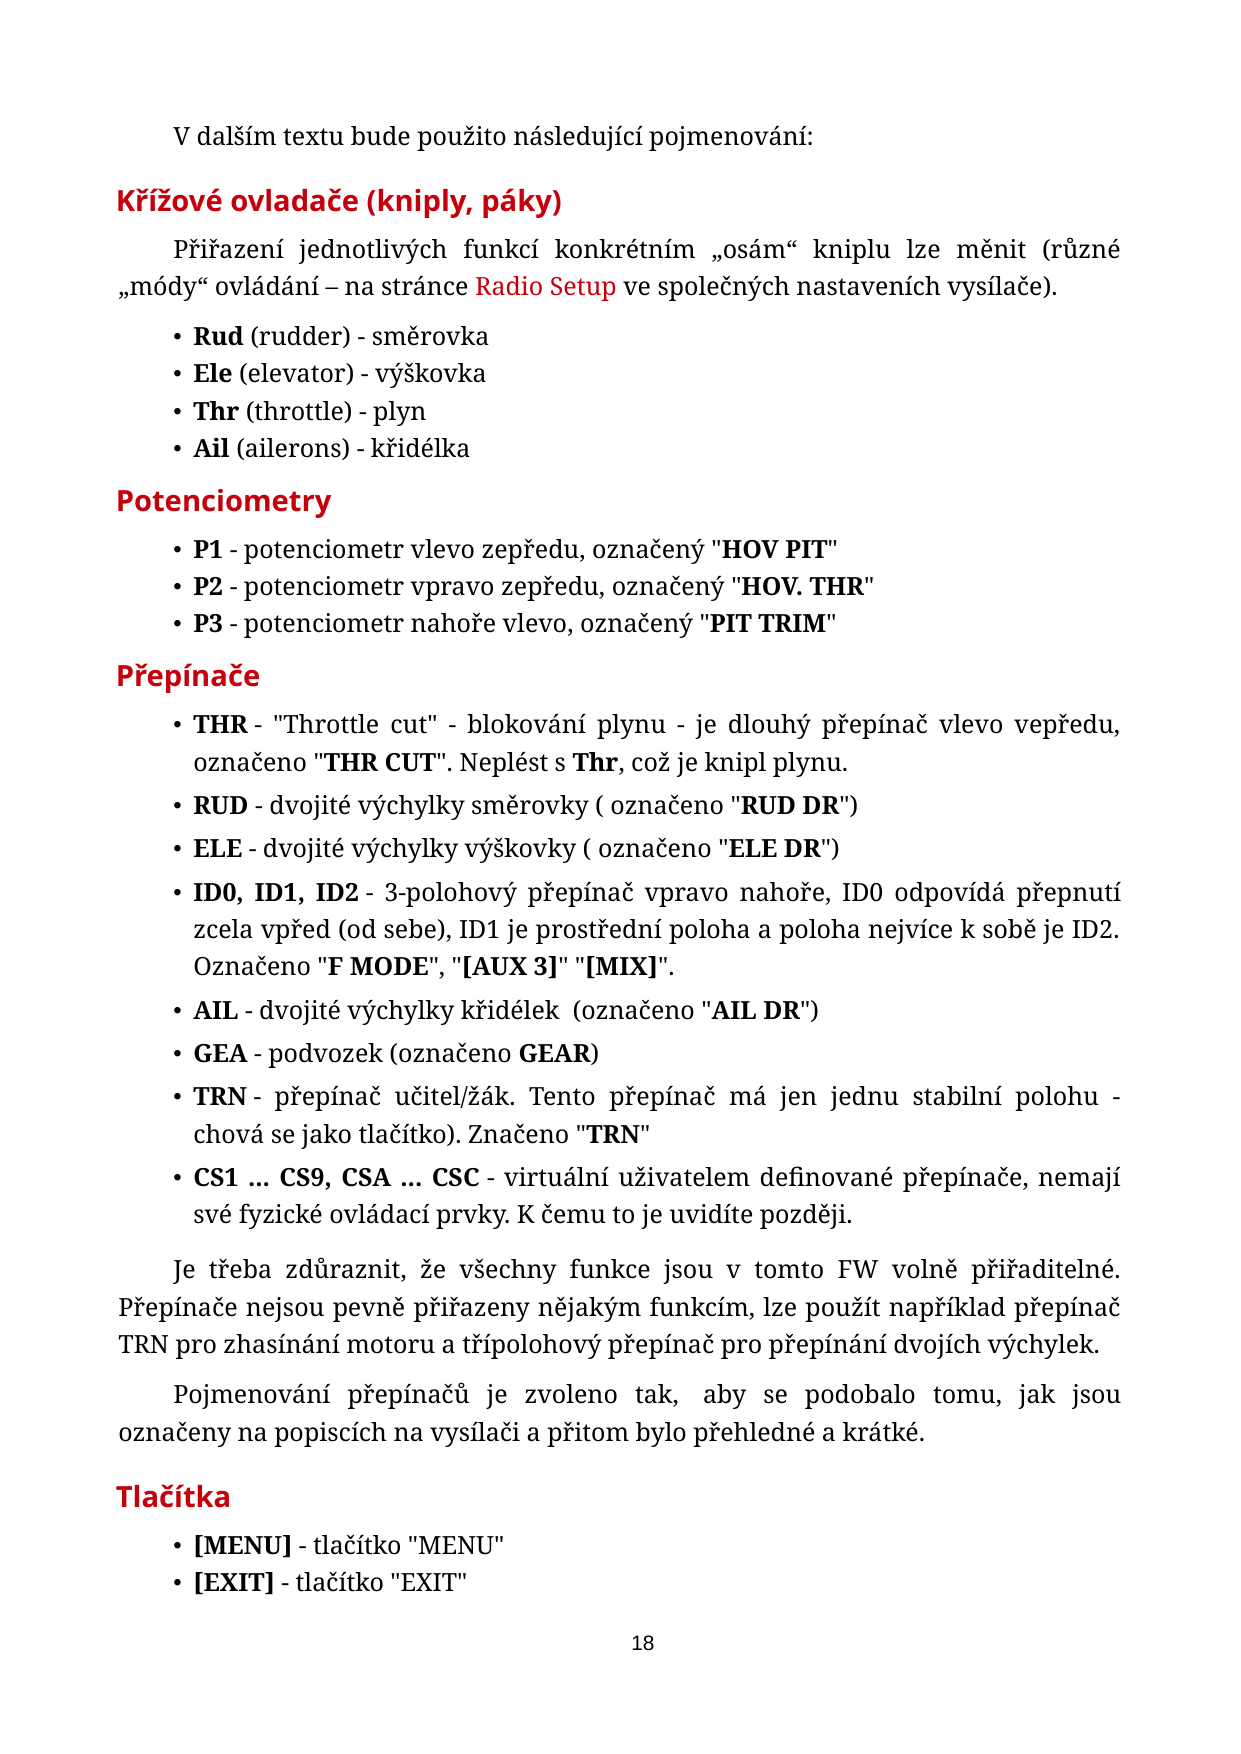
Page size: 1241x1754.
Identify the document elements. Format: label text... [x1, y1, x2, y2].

list Ele (elevator) - výškovka [173, 356, 1122, 390]
list CS1 ... CS9, CSA ... CSC - virtuální uživatelem definované přepínače, nemají své fyzické ovládací prvky. K čemu to je uvidíte později. [173, 1160, 1122, 1231]
list P3 - potenciometr nahoře vlevo, označený "PIT TRIM" [173, 606, 1122, 640]
subtitle Křížové ovladače (kniply, páky) [116, 180, 1122, 219]
text Je třeba zdůraznit, že všechny funkce jsou v tomto FW volně přiřaditelné. Přepínače nejsou pevně přiřazeny nějakým funkcím, lze použít například přepínač TRN pro zhasínání motoru a třípolohový přepínač pro přepínání dvojích výchylek. [118, 1252, 1122, 1361]
list RUD - dvojité výchylky směrovky ( označeno "RUD DR") [173, 787, 1122, 822]
list Ail (ailerons) - křidélka [173, 431, 1122, 465]
list ID0, ID1, ID2 - 3-polohový přepínač vpravo nahoře, ID0 odpovídá přepnutí zcela vpřed (od sebe), ID1 je prostřední poloha a poloha nejvíce k sobě je ID2. Označeno "F MODE", "[AUX 3]" "[MIX]". [173, 874, 1122, 983]
list [EXIT] - tlačítko "EXIT" [173, 1565, 1122, 1599]
list AIL - dvojité výchylky křidélek (označeno "AIL DR") [173, 992, 1122, 1026]
list P2 - potenciometr vpravo zepředu, označený "HOV. THR" [173, 569, 1122, 603]
list THR - "Throttle cut" - blokování plynu - je dlouhý přepínač vlevo vepředu, ozna­čeno "THR CUT". Neplést s Thr, což je knipl plynu. [173, 707, 1122, 778]
list ELE - dvojité výchylky výškovky ( označeno "ELE DR") [173, 831, 1122, 865]
subtitle Tlačítka [116, 1476, 1122, 1516]
subtitle Potenciometry [116, 480, 1122, 519]
list Thr (throttle) - plyn [173, 393, 1122, 427]
text Přiřazení jednotlivých funkcí konkrétním „osám“ kniplu lze měnit (různé „módy“ ovlá­dání – na stránce Radio Setup ve společných nastaveních vysílače). [118, 231, 1122, 303]
list GEA - podvozek (označeno GEAR) [173, 1036, 1122, 1070]
subtitle Přepínače [116, 655, 1122, 695]
text V dalším textu bude použito následující pojmenování: [118, 118, 1122, 152]
list Rud (rudder) - směrovka [173, 318, 1122, 353]
text Pojmenování přepínačů je zvoleno tak, aby se podobalo tomu, jak jsou označeny na po­piscích na vysílači a přitom bylo přehledné a krátké. [118, 1377, 1122, 1448]
list [MENU] - tlačítko "MENU" [173, 1527, 1122, 1561]
list TRN - přepínač učitel/žák. Tento přepínač má jen jednu stabilní polohu - chová se jako tlačítko). Značeno "TRN" [173, 1079, 1122, 1150]
